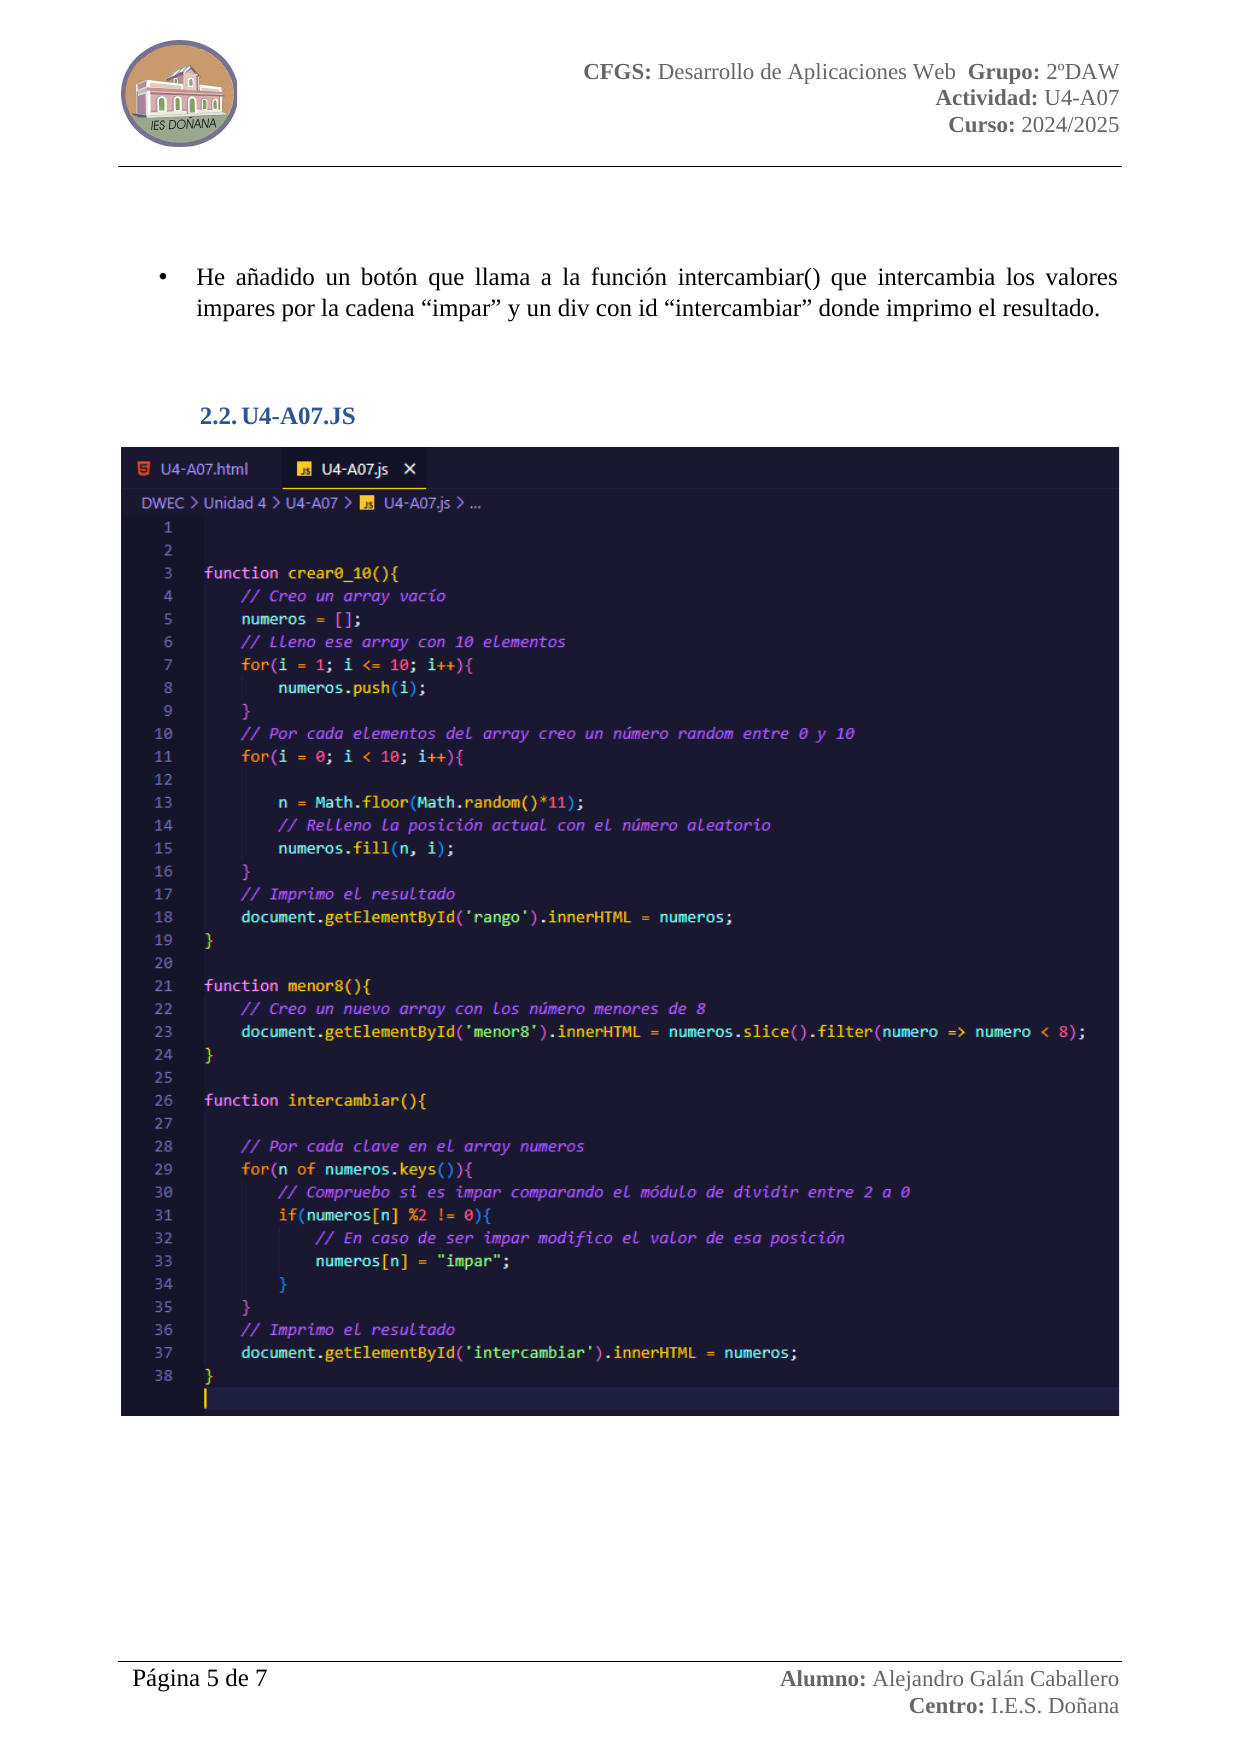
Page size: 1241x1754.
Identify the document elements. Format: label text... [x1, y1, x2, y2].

subtitle U4-A07.JS [199, 401, 1119, 430]
picture [121, 40, 238, 147]
picture [121, 447, 1120, 1416]
list He añadido un botón que llama a la función intercambiar() que intercambia los valores impares por la cadena “impar” y un div con id “intercambiar” donde imprimo el resultado. [158, 262, 1119, 322]
